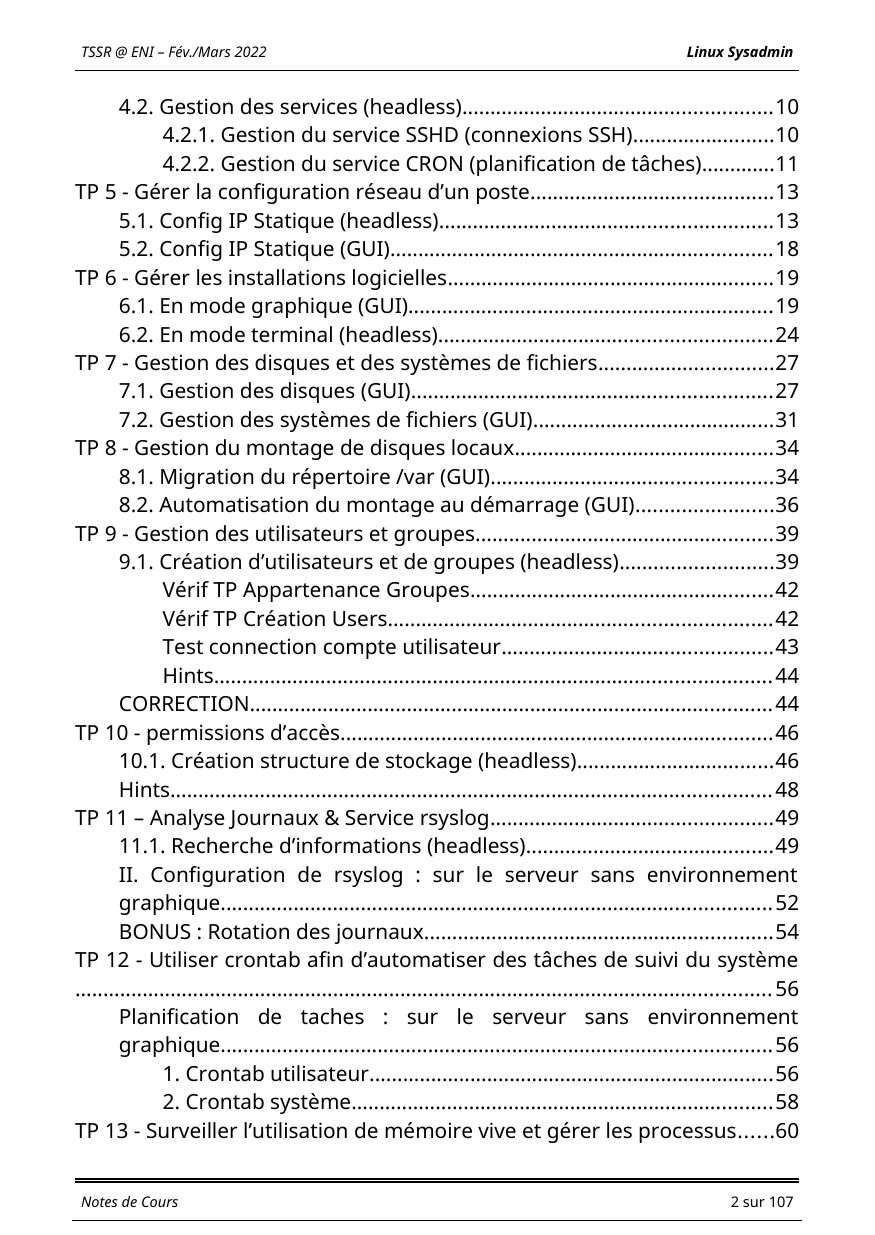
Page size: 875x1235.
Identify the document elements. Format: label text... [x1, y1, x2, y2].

text 11.1. Recherche d’informations (headless) 49 [119, 832, 799, 860]
text TP 5 - Gérer la configuration réseau d’un poste 13 [75, 177, 799, 206]
text Vérif TP Appartenance Groupes 42 [162, 576, 799, 604]
text 9.1. Création d’utilisateurs et de groupes (headless) 39 [119, 547, 799, 576]
text 4.2.1. Gestion du service SSHD (connexions SSH) 10 [162, 121, 799, 149]
text 5.2. Config IP Statique (GUI) 18 [119, 234, 799, 263]
text TP 10 - permissions d’accès 46 [75, 718, 799, 746]
text CORRECTION 44 [119, 689, 799, 718]
text 8.2. Automatisation du montage au démarrage (GUI) 36 [119, 490, 799, 519]
text TP 12 - Utiliser crontab afin d’automatiser des tâches de suivi du système 56 [75, 945, 799, 1002]
text 5.1. Config IP Statique (headless) 13 [119, 206, 799, 234]
text Hints 48 [119, 775, 799, 803]
text 6.1. En mode graphique (GUI) 19 [119, 291, 799, 320]
text 2. Crontab système 58 [162, 1087, 799, 1116]
text 7.1. Gestion des disques (GUI) 27 [119, 377, 799, 405]
text Planification de taches : sur le serveur sans environnement graphique 56 [119, 1002, 799, 1059]
text 8.1. Migration du répertoire /var (GUI) 34 [119, 462, 799, 490]
text 6.2. En mode terminal (headless) 24 [119, 320, 799, 348]
text 7.2. Gestion des systèmes de fichiers (GUI) 31 [119, 405, 799, 433]
text TP 11 – Analyse Journaux & Service rsyslog 49 [75, 803, 799, 832]
text TP 8 - Gestion du montage de disques locaux 34 [75, 433, 799, 462]
text TP 13 - Surveiller l’utilisation de mémoire vive et gérer les processus 60 [75, 1116, 799, 1144]
text II. Configuration de rsyslog : sur le serveur sans environnement graphique 52 [119, 860, 799, 917]
text TP 7 - Gestion des disques et des systèmes de fichiers 27 [75, 348, 799, 377]
text 4.2. Gestion des services (headless) 10 [119, 92, 799, 121]
text TP 6 - Gérer les installations logicielles 19 [75, 263, 799, 291]
text 1. Crontab utilisateur 56 [162, 1059, 799, 1087]
text Hints 44 [162, 661, 799, 689]
text Test connection compte utilisateur 43 [162, 632, 799, 661]
text Vérif TP Création Users 42 [162, 604, 799, 632]
text 10.1. Création structure de stockage (headless) 46 [119, 746, 799, 775]
text TP 9 - Gestion des utilisateurs et groupes 39 [75, 519, 799, 547]
text BONUS : Rotation des journaux 54 [119, 917, 799, 945]
text 4.2.2. Gestion du service CRON (planification de tâches) 11 [162, 149, 799, 177]
